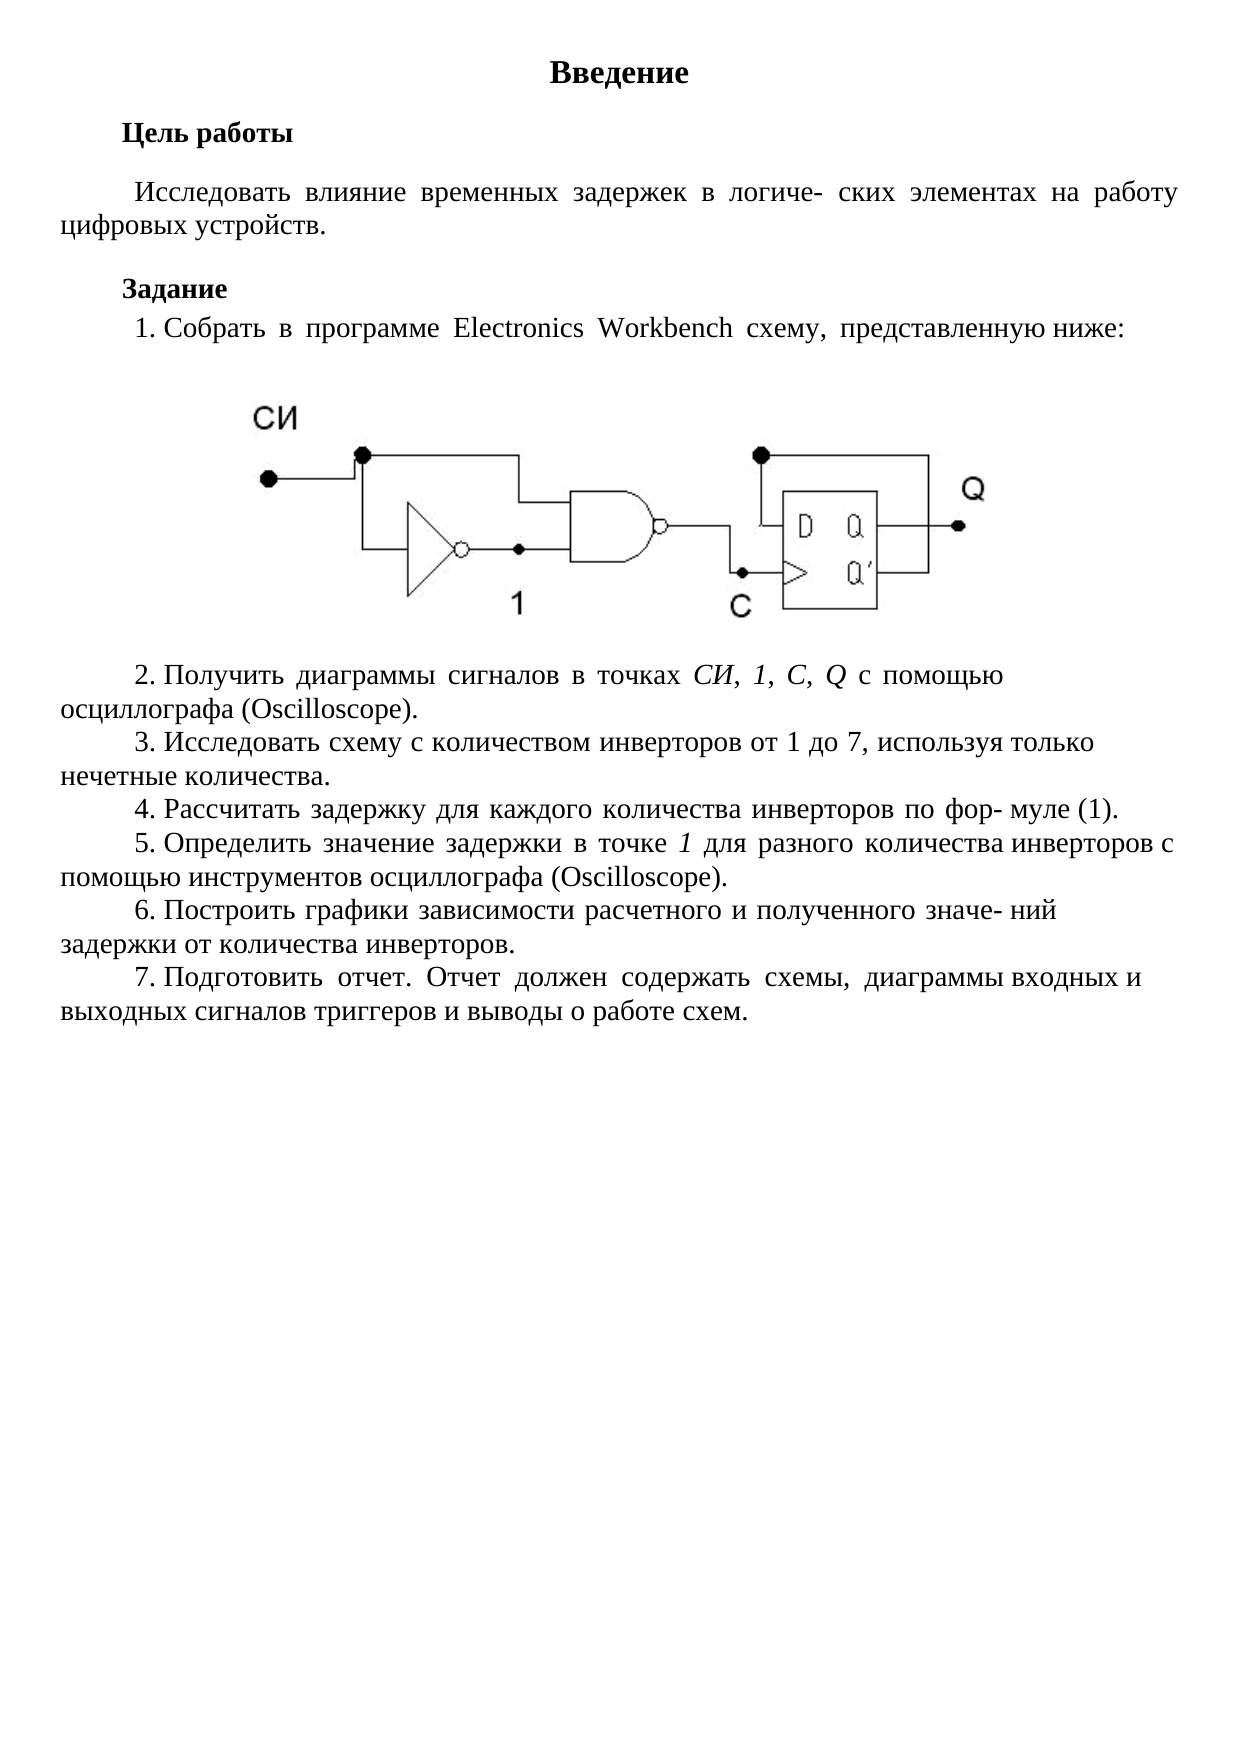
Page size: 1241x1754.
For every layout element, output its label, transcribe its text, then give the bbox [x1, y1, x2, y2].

picture [251, 400, 989, 624]
list Подготовить отчет. Отчет должен содержать схемы, диаграммы входных и выходных сигналов триггеров и выводы о работе схем. [60, 959, 1178, 1026]
list Определить значение задержки в точке 1 для разного количества инверторов с помощью инструментов осциллографа (Oscilloscope). [60, 825, 1178, 892]
list Рассчитать задержку для каждого количества инверторов по фор- муле (1). [60, 792, 1178, 825]
list Получить диаграммы сигналов в точках СИ, 1, С, Q с помощью осциллографа (Oscilloscope). [60, 657, 1178, 724]
text Цель работы [60, 115, 1178, 149]
text Исследовать влияние временных задержек в логиче- ских элементах на работу цифровых устройств. [60, 174, 1178, 241]
list Исследовать схему с количеством инверторов от 1 до 7, используя только нечетные количества. [60, 724, 1178, 792]
list Собрать в программе Electronics Workbench схему, представленную ниже: [60, 310, 1178, 343]
text Задание [48, 271, 1190, 304]
text Введение [60, 52, 1178, 90]
list Построить графики зависимости расчетного и полученного значе- ний задержки от количества инверторов. [60, 892, 1178, 959]
